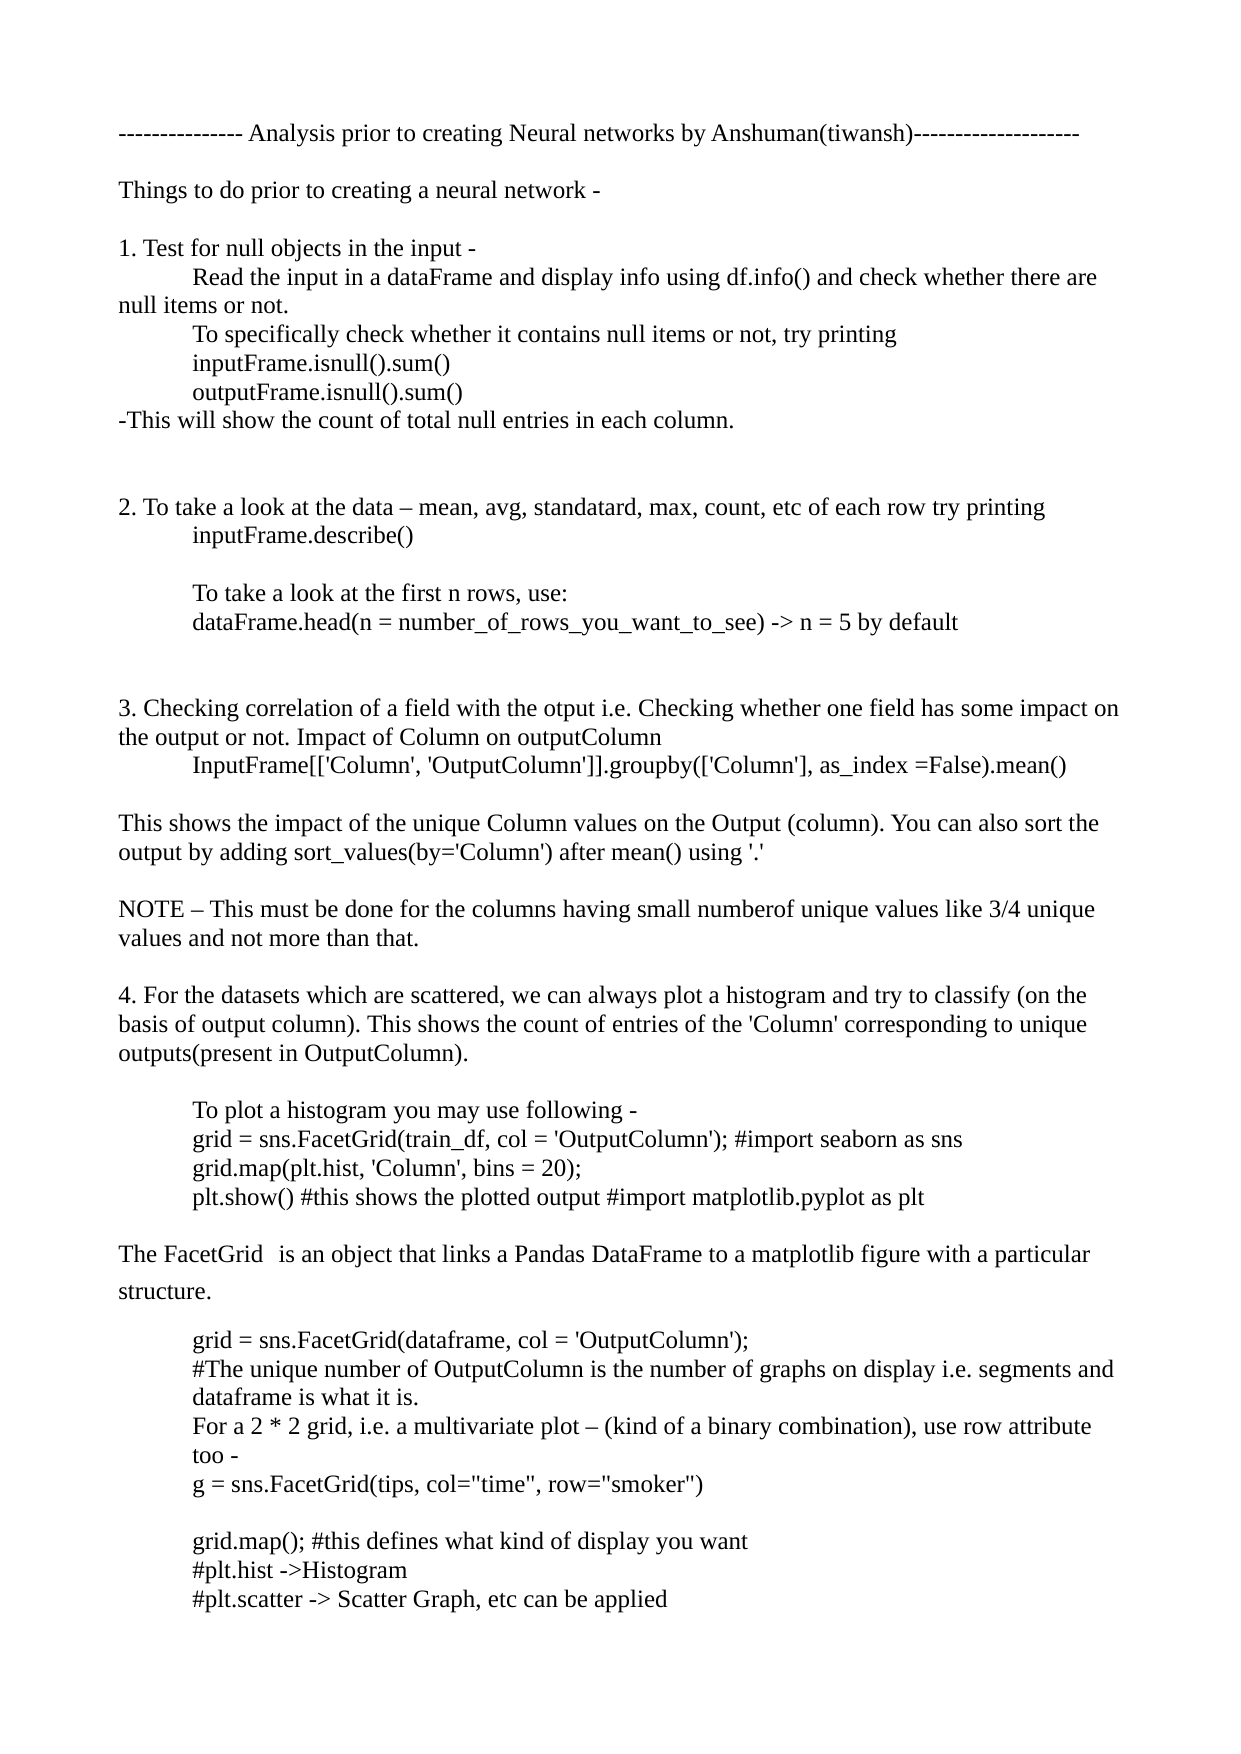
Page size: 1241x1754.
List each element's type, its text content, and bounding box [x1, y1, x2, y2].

text inputFrame.isnull().sum() [118, 348, 1122, 377]
text 1. Test for null objects in the input - [118, 233, 1122, 262]
text g = sns.FacetGrid(tips, col="time", row="smoker") [118, 1469, 1122, 1497]
text To plot a histogram you may use following - [118, 1096, 1122, 1124]
text outputFrame.isnull().sum() [118, 377, 1122, 406]
text Read the input in a dataFrame and display info using df.info() and check whether there are null items or not. To specifically check whether it contains null items or not, try printing [118, 262, 1122, 348]
text grid = sns.FacetGrid(dataframe, col = 'OutputColumn'); [118, 1325, 1122, 1354]
text dataFrame.head(n = number_of_rows_you_want_to_see) -> n = 5 by default [118, 607, 1122, 636]
text grid = sns.FacetGrid(train_df, col = 'OutputColumn'); #import seaborn as sns [118, 1124, 1122, 1153]
text grid.map(plt.hist, 'Column', bins = 20); [118, 1153, 1122, 1182]
text InputFrame[['Column', 'OutputColumn']].groupby(['Column'], as_index =False).mean() [118, 751, 1122, 779]
text The FacetGrid is an object that links a Pandas DataFrame to a matplotlib figure with a particular structure. [118, 1239, 1122, 1305]
text #The unique number of OutputColumn is the number of graphs on display i.e. segments and dataframe is what it is. [118, 1354, 1122, 1411]
text -This will show the count of total null entries in each column. [118, 406, 1122, 434]
text 2. To take a look at the data – mean, avg, standatard, max, count, etc of each row try printing [118, 492, 1122, 521]
text #plt.scatter -> Scatter Graph, etc can be applied [118, 1584, 1122, 1612]
text #plt.hist ->Histogram [118, 1555, 1122, 1584]
text NOTE – This must be done for the columns having small numberof unique values like 3/4 unique values and not more than that. [118, 894, 1122, 952]
text --------------- Analysis prior to creating Neural networks by Anshuman(tiwansh)-------------------- [118, 118, 1122, 147]
text grid.map(); #this defines what kind of display you want [118, 1526, 1122, 1555]
text This shows the impact of the unique Column values on the Output (column). You can also sort the output by adding sort_values(by='Column') after mean() using '.' [118, 808, 1122, 866]
text inputFrame.describe() [118, 521, 1122, 549]
text 4. For the datasets which are scattered, we can always plot a histogram and try to classify (on the basis of output column). This shows the count of entries of the 'Column' corresponding to unique outputs(present in OutputColumn). [118, 981, 1122, 1067]
text For a 2 * 2 grid, i.e. a multivariate plot – (kind of a binary combination), use row attribute too - [118, 1411, 1122, 1469]
text To take a look at the first n rows, use: [118, 578, 1122, 607]
text 3. Checking correlation of a field with the otput i.e. Checking whether one field has some impact on the output or not. Impact of Column on outputColumn [118, 693, 1122, 751]
text Things to do prior to creating a neural network - [118, 176, 1122, 204]
text plt.show() #this shows the plotted output #import matplotlib.pyplot as plt [118, 1182, 1122, 1211]
